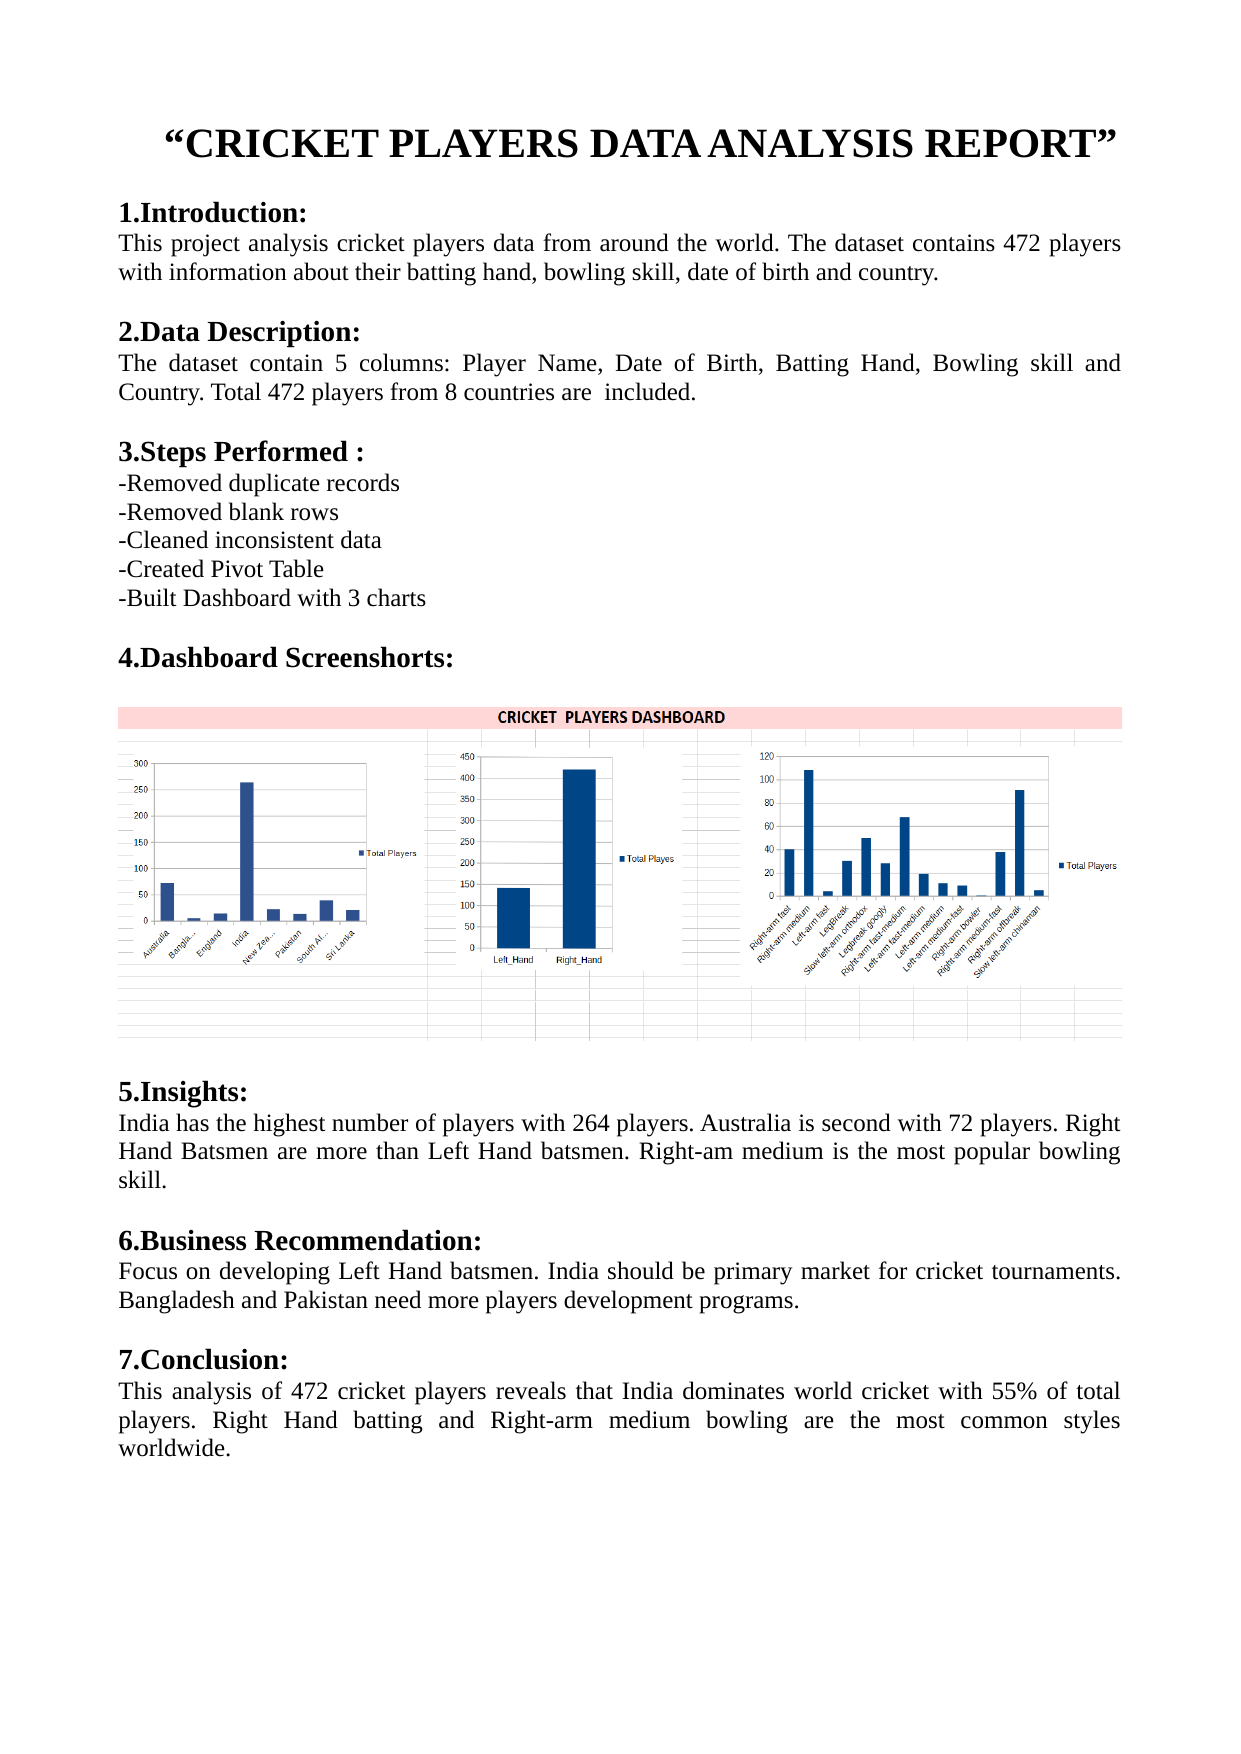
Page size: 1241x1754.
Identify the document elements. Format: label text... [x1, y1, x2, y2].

text Focus on developing Left Hand batsmen. India should be primary market for cricket tournaments. Bangladesh and Pakistan need more players development programs. [118, 1256, 1122, 1314]
text -Removed blank rows [118, 497, 1122, 525]
text -Created Pivot Table [118, 554, 1122, 583]
text -Cleaned inconsistent data [118, 525, 1122, 554]
text India has the highest number of players with 264 players. Australia is second with 72 players. Right Hand Batsmen are more than Left Hand batsmen. Right-am medium is the most popular bowling skill. [118, 1108, 1122, 1194]
text 7.Conclusion: [118, 1342, 1122, 1376]
picture [118, 707, 1123, 1041]
text 1.Introduction: [118, 195, 1122, 228]
text -Built Dashboard with 3 charts [118, 583, 1122, 612]
text -Removed duplicate records [118, 468, 1122, 497]
text The dataset contain 5 columns: Player Name, Date of Birth, Batting Hand, Bowling skill and Country. Total 472 players from 8 countries are included. [118, 348, 1122, 406]
text This project analysis cricket players data from around the world. The dataset contains 472 players with information about their batting hand, bowling skill, date of birth and country. [118, 228, 1122, 286]
text “CRICKET PLAYERS DATA ANALYSIS REPORT” [118, 118, 1163, 166]
text This analysis of 472 cricket players reveals that India dominates world cricket with 55% of total players. Right Hand batting and Right-arm medium bowling are the most common styles worldwide. [118, 1376, 1122, 1462]
text 2.Data Description: [118, 314, 1122, 348]
text 5.Insights: [118, 1074, 1122, 1108]
text 3.Steps Performed : [118, 434, 1122, 468]
text 4.Dashboard Screenshorts: [118, 640, 1122, 674]
text 6.Business Recommendation: [118, 1223, 1122, 1256]
